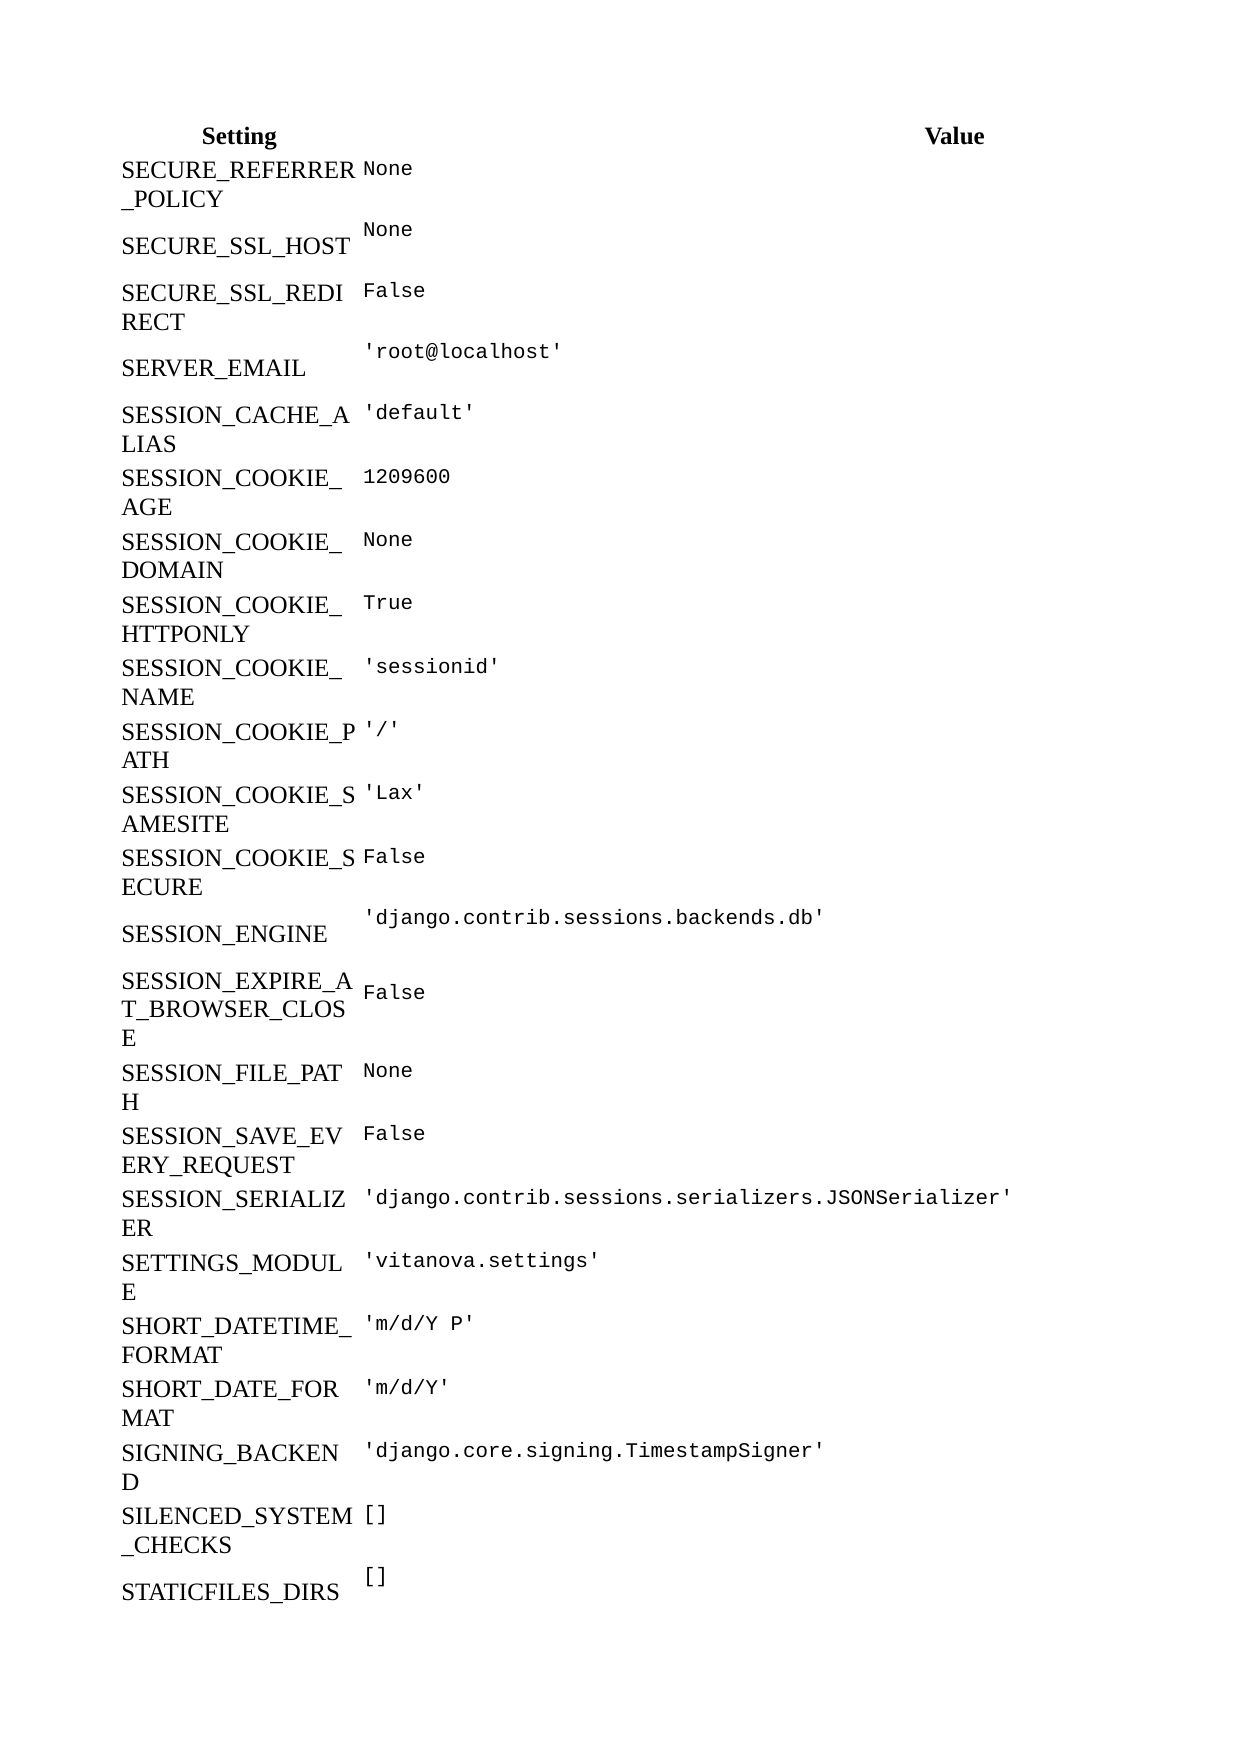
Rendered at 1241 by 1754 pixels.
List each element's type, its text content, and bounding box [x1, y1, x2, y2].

table_cell '/' [360, 714, 1240, 777]
table_cell SERVER_EMAIL [118, 338, 360, 397]
table_cell SESSION_COOKIE_SAMESITE [118, 777, 360, 841]
table_cell SECURE_SSL_HOST [118, 216, 360, 275]
table_cell SESSION_ENGINE [118, 904, 360, 963]
table_cell None [360, 216, 1240, 275]
table_cell 'django.contrib.sessions.serializers.JSONSerializer' [360, 1182, 1240, 1245]
table_cell 'django.core.signing.TimestampSigner' [360, 1435, 1240, 1498]
table_cell SESSION_FILE_PATH [118, 1055, 360, 1118]
table_header Setting [118, 118, 360, 153]
table_cell False [360, 963, 1240, 1055]
table_cell SESSION_COOKIE_AGE [118, 461, 360, 524]
table_cell True [360, 587, 1240, 651]
table_cell False [360, 841, 1240, 904]
table_cell False [360, 275, 1240, 338]
table_cell 'Lax' [360, 777, 1240, 841]
table_cell 'm/d/Y' [360, 1372, 1240, 1435]
table_cell SESSION_CACHE_ALIAS [118, 397, 360, 461]
table_cell None [360, 524, 1240, 587]
table_cell 'django.contrib.sessions.backends.db' [360, 904, 1240, 963]
table_cell SESSION_SAVE_EVERY_REQUEST [118, 1118, 360, 1182]
table_cell SECURE_SSL_REDIRECT [118, 275, 360, 338]
table_cell SESSION_SERIALIZER [118, 1182, 360, 1245]
table_cell 1209600 [360, 461, 1240, 524]
table_cell None [360, 153, 1240, 216]
table_cell SESSION_COOKIE_DOMAIN [118, 524, 360, 587]
table_cell 'vitanova.settings' [360, 1245, 1240, 1308]
table_cell SHORT_DATETIME_FORMAT [118, 1308, 360, 1372]
table_cell [] [360, 1562, 1240, 1621]
table_cell 'default' [360, 397, 1240, 461]
table_cell STATICFILES_DIRS [118, 1562, 360, 1621]
table_cell SESSION_COOKIE_SECURE [118, 841, 360, 904]
table_cell SECURE_REFERRER_POLICY [118, 153, 360, 216]
table_cell [] [360, 1498, 1240, 1562]
table_cell SESSION_COOKIE_HTTPONLY [118, 587, 360, 651]
table_cell 'm/d/Y P' [360, 1308, 1240, 1372]
table_cell SESSION_EXPIRE_AT_BROWSER_CLOSE [118, 963, 360, 1055]
table_cell 'sessionid' [360, 651, 1240, 714]
table_cell SESSION_COOKIE_PATH [118, 714, 360, 777]
table_header Value [360, 118, 1240, 153]
table_cell SILENCED_SYSTEM_CHECKS [118, 1498, 360, 1562]
table_cell SHORT_DATE_FORMAT [118, 1372, 360, 1435]
table_cell SIGNING_BACKEND [118, 1435, 360, 1498]
table_cell None [360, 1055, 1240, 1118]
table_cell SETTINGS_MODULE [118, 1245, 360, 1308]
table_cell SESSION_COOKIE_NAME [118, 651, 360, 714]
table_cell 'root@localhost' [360, 338, 1240, 397]
table_cell False [360, 1118, 1240, 1182]
